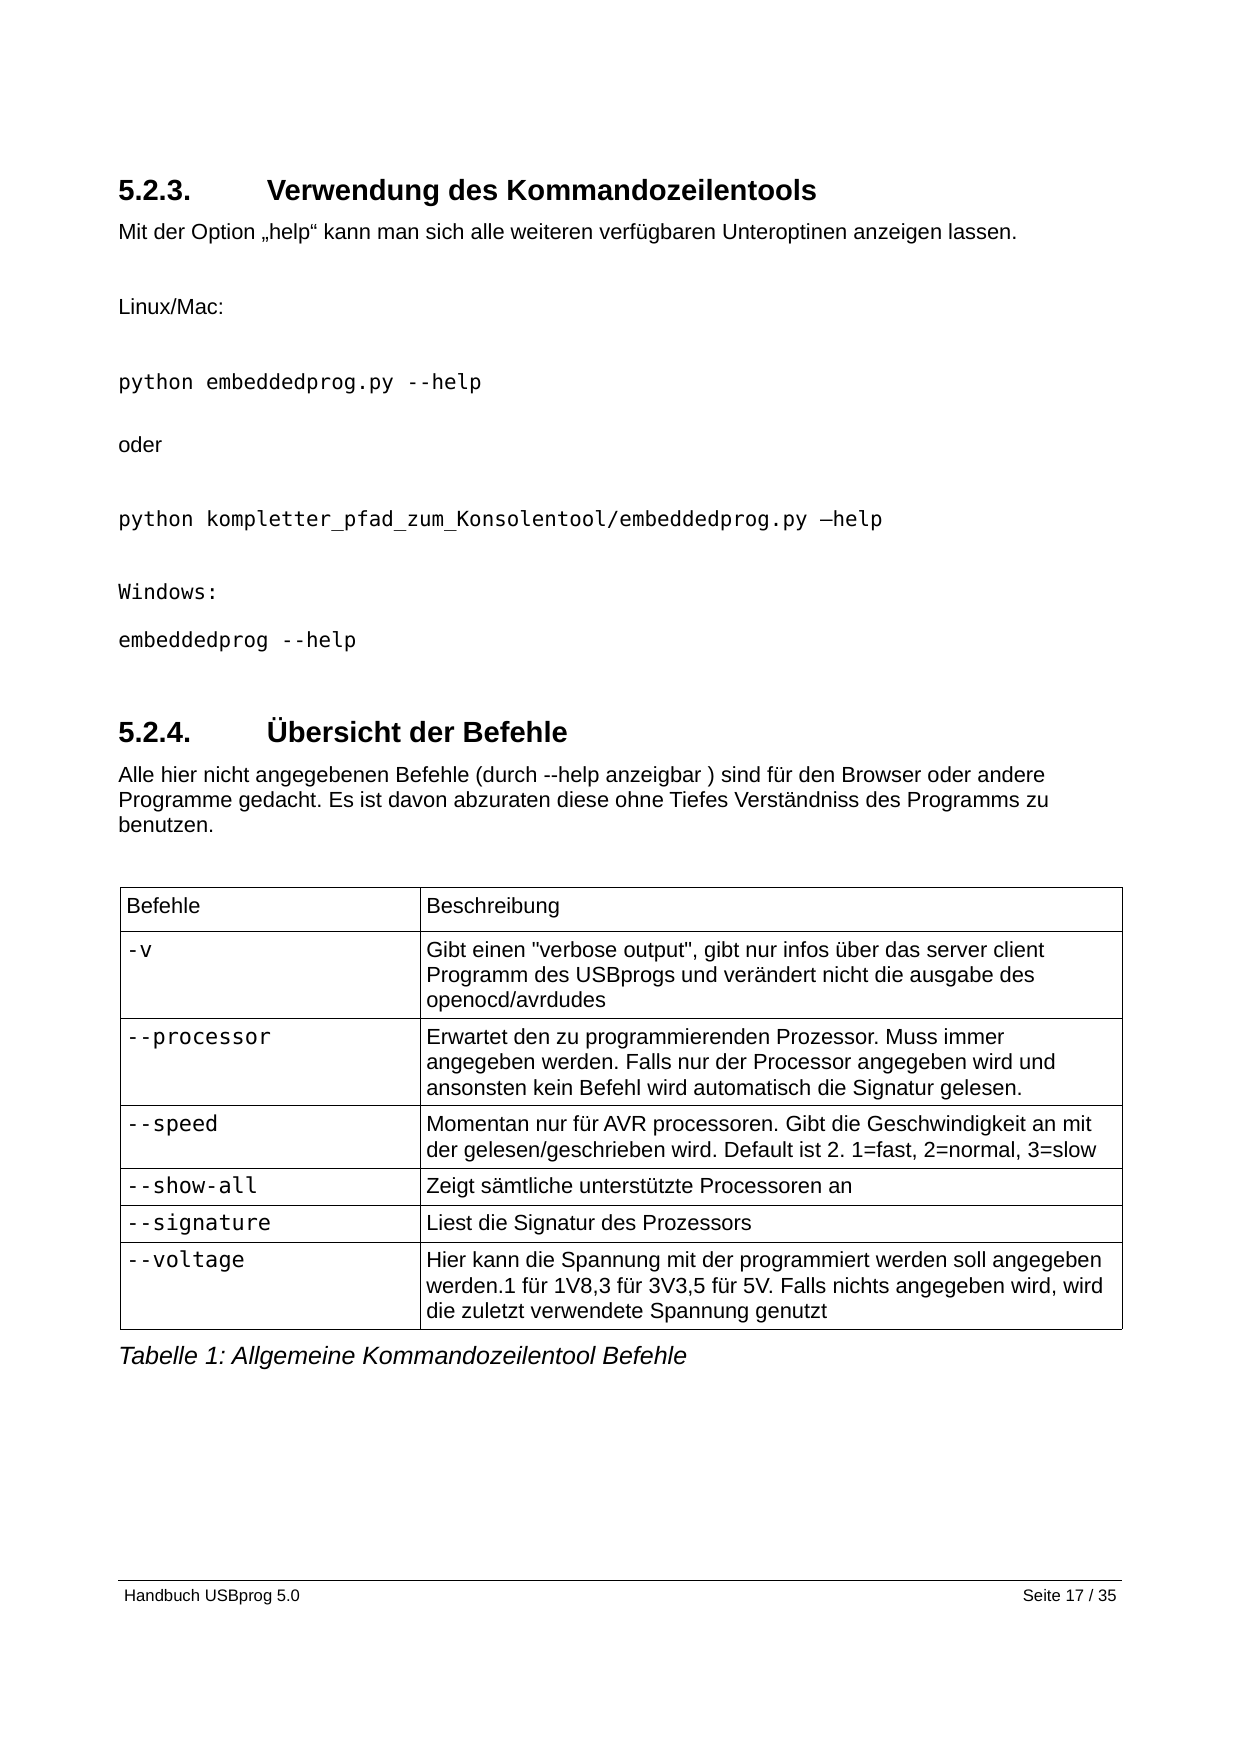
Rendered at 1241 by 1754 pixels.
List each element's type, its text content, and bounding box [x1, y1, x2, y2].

table_cell Erwartet den zu programmierenden Prozessor. Muss immer angegeben werden. Falls nur der Processor angegeben wird und ansonsten kein Befehl wird automatisch die Signatur gelesen. [421, 1019, 1122, 1105]
table_cell --show-all [121, 1169, 420, 1204]
subtitle Übersicht der Befehle [118, 715, 1122, 749]
text Linux/Mac: [118, 294, 1122, 319]
text embeddedprog --help [118, 628, 1122, 653]
text python embeddedprog.py --help [118, 370, 1122, 394]
table_cell --signature [121, 1206, 420, 1242]
text Windows: [118, 580, 1122, 604]
text Tabelle 1: Allgemeine Kommandozeilentool Befehle [118, 1341, 1122, 1370]
table_header Beschreibung [421, 888, 1122, 931]
text oder [118, 432, 1122, 457]
text python kompletter_pfad_zum_Konsolentool/embeddedprog.py –help [118, 507, 1122, 531]
table_cell Zeigt sämtliche unterstützte Processoren an [421, 1169, 1122, 1204]
table_cell -v [121, 932, 420, 1018]
table_cell --processor [121, 1019, 420, 1105]
table_cell Liest die Signatur des Prozessors [421, 1206, 1122, 1242]
text Mit der Option „help“ kann man sich alle weiteren verfügbaren Unteroptinen anzeigen lassen. [118, 219, 1122, 244]
table_cell --speed [121, 1106, 420, 1167]
table_cell --voltage [121, 1243, 420, 1329]
text Alle hier nicht angegebenen Befehle (durch --help anzeigbar ) sind für den Browser oder andere Programme gedacht. Es ist davon abzuraten diese ohne Tiefes Verständniss des Programms zu benutzen. [118, 761, 1122, 837]
table_cell Momentan nur für AVR processoren. Gibt die Geschwindigkeit an mit der gelesen/geschrieben wird. Default ist 2. 1=fast, 2=normal, 3=slow [421, 1106, 1122, 1167]
table_header Befehle [121, 888, 420, 931]
table_cell Gibt einen "verbose output", gibt nur infos über das server client Programm des USBprogs und verändert nicht die ausgabe des openocd/avrdudes [421, 932, 1122, 1018]
table_cell Hier kann die Spannung mit der programmiert werden soll angegeben werden.1 für 1V8,3 für 3V3,5 für 5V. Falls nichts angegeben wird, wird die zuletzt verwendete Spannung genutzt [421, 1243, 1122, 1329]
subtitle Verwendung des Kommandozeilentools [118, 173, 1122, 206]
